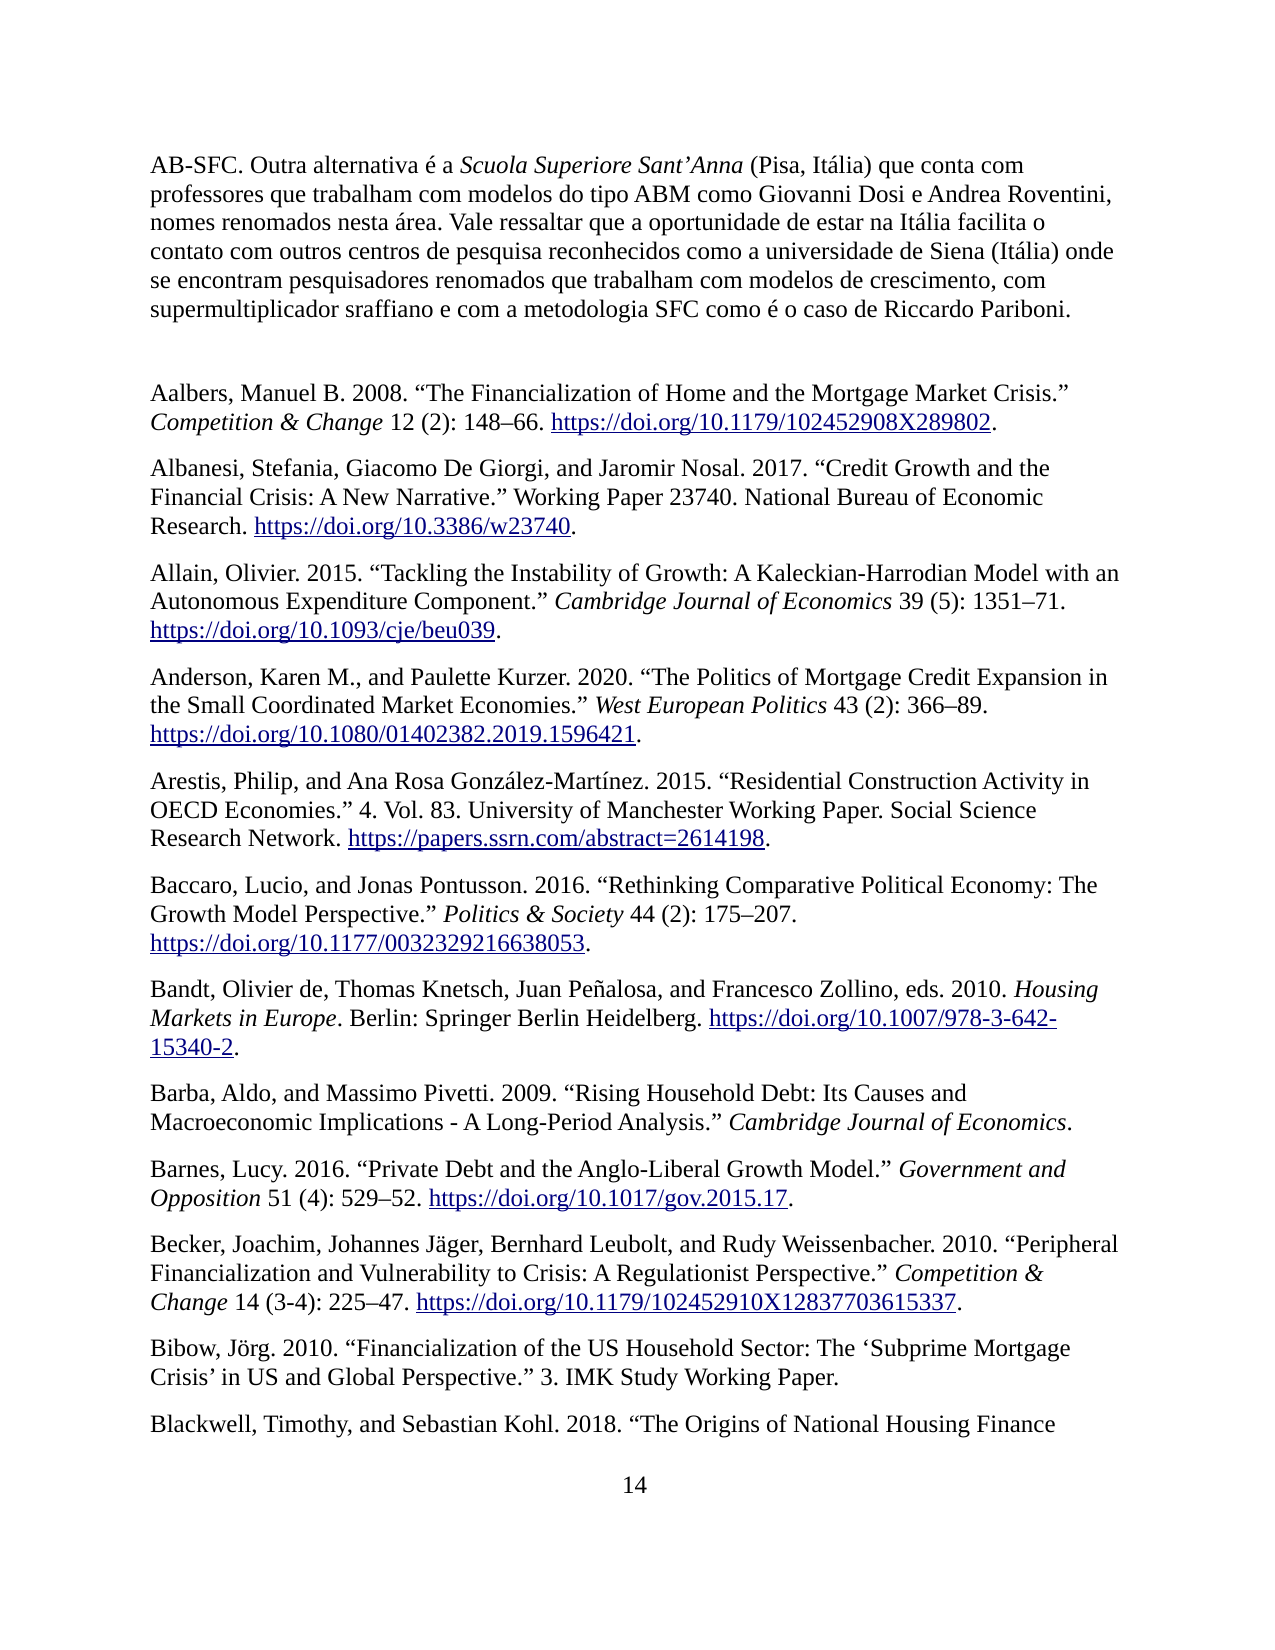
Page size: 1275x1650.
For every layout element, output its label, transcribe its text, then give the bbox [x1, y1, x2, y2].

text Albanesi, Stefania, Giacomo De Giorgi, and Jaromir Nosal. 2017. “Credit Growth and the Financial Crisis: A New Narrative.” Working Paper 23740. National Bureau of Economic Research. https://doi.org/10.3386/w23740. [150, 453, 1125, 540]
text Allain, Olivier. 2015. “Tackling the Instability of Growth: A Kaleckian-Harrodian Model with an Autonomous Expenditure Component.” Cambridge Journal of Economics 39 (5): 1351–71. https://doi.org/10.1093/cje/beu039. [150, 558, 1125, 644]
text Blackwell, Timothy, and Sebastian Kohl. 2018. “The Origins of National Housing Finance [150, 1409, 1125, 1438]
text Anderson, Karen M., and Paulette Kurzer. 2020. “The Politics of Mortgage Credit Expansion in the Small Coordinated Market Economies.” West European Politics 43 (2): 366–89. https://doi.org/10.1080/01402382.2019.1596421. [150, 662, 1125, 748]
text Bandt, Olivier de, Thomas Knetsch, Juan Peñalosa, and Francesco Zollino, eds. 2010. Housing Markets in Europe. Berlin: Springer Berlin Heidelberg. https://doi.org/10.1007/978-3-642-15340-2. [150, 974, 1125, 1061]
text Barba, Aldo, and Massimo Pivetti. 2009. “Rising Household Debt: Its Causes and Macroeconomic Implications - A Long-Period Analysis.” Cambridge Journal of Economics. [150, 1078, 1125, 1136]
text Aalbers, Manuel B. 2008. “The Financialization of Home and the Mortgage Market Crisis.” Competition & Change 12 (2): 148–66. https://doi.org/10.1179/102452908X289802. [150, 378, 1125, 436]
text Bibow, Jörg. 2010. “Financialization of the US Household Sector: The ‘Subprime Mortgage Crisis’ in US and Global Perspective.” 3. IMK Study Working Paper. [150, 1333, 1125, 1391]
text Becker, Joachim, Johannes Jäger, Bernhard Leubolt, and Rudy Weissenbacher. 2010. “Peripheral Financialization and Vulnerability to Crisis: A Regulationist Perspective.” Competition & Change 14 (3-4): 225–47. https://doi.org/10.1179/102452910X12837703615337. [150, 1229, 1125, 1316]
text AB-SFC. Outra alternativa é a Scuola Superiore Sant’Anna (Pisa, Itália) que conta com professores que trabalham com modelos do tipo ABM como Giovanni Dosi e Andrea Roventini, nomes renomados nesta área. Vale ressaltar que a oportunidade de estar na Itália facilita o contato com outros centros de pesquisa reconhecidos como a universidade de Siena (Itália) onde se encontram pesquisadores renomados que trabalham com modelos de crescimento, com supermultiplicador sraffiano e com a metodologia SFC como é o caso de Riccardo Pariboni. [150, 150, 1125, 322]
text Baccaro, Lucio, and Jonas Pontusson. 2016. “Rethinking Comparative Political Economy: The Growth Model Perspective.” Politics & Society 44 (2): 175–207. https://doi.org/10.1177/0032329216638053. [150, 870, 1125, 956]
text Arestis, Philip, and Ana Rosa González‐Martínez. 2015. “Residential Construction Activity in OECD Economies.” 4. Vol. 83. University of Manchester Working Paper. Social Science Research Network. https://papers.ssrn.com/abstract=2614198. [150, 766, 1125, 852]
text Barnes, Lucy. 2016. “Private Debt and the Anglo-Liberal Growth Model.” Government and Opposition 51 (4): 529–52. https://doi.org/10.1017/gov.2015.17. [150, 1154, 1125, 1211]
